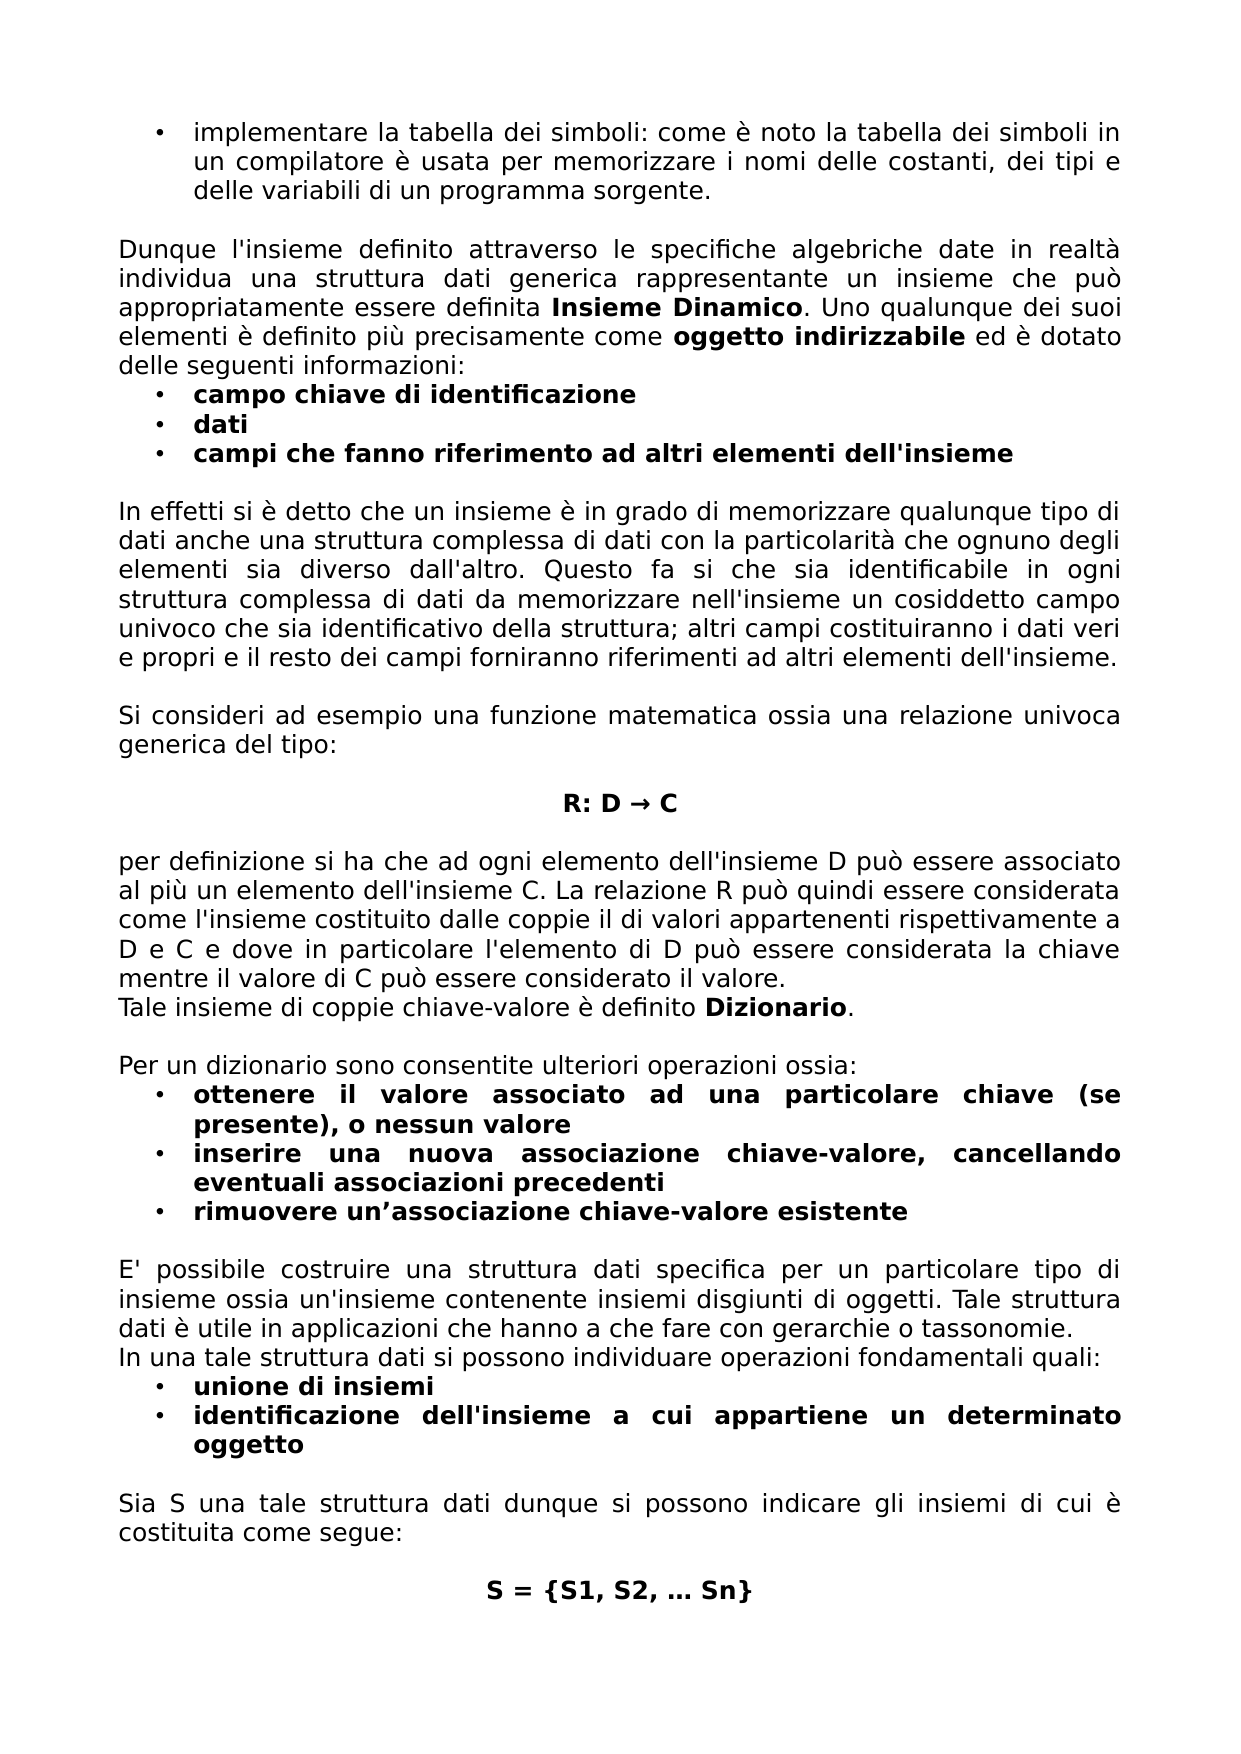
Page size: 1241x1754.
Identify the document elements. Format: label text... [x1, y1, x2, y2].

list campi che fanno riferimento ad altri elementi dell'insieme [156, 439, 1122, 468]
list ottenere il valore associato ad una particolare chiave (se presente), o nessun valore [156, 1081, 1122, 1139]
text In effetti si è detto che un insieme è in grado di memorizzare qualunque tipo di dati anche una struttura complessa di dati con la particolarità che ognuno degli elementi sia diverso dall'altro. Questo fa si che sia identificabile in ogni struttura complessa di dati da memorizzare nell'insieme un cosiddetto campo univoco che sia identificativo della struttura; altri campi costituiranno i dati veri e propri e il resto dei campi forniranno riferimenti ad altri elementi dell'insieme. [118, 497, 1122, 672]
text In una tale struttura dati si possono individuare operazioni fondamentali quali: [118, 1343, 1122, 1372]
text S = {S1, S2, … Sn} [118, 1576, 1122, 1606]
text Per un dizionario sono consentite ulteriori operazioni ossia: [118, 1051, 1122, 1081]
text E' possibile costruire una struttura dati specifica per un particolare tipo di insieme ossia un'insieme contenente insiemi disgiunti di oggetti. Tale struttura dati è utile in applicazioni che hanno a che fare con gerarchie o tassonomie. [118, 1256, 1122, 1343]
list implementare la tabella dei simboli: come è noto la tabella dei simboli in un compilatore è usata per memorizzare i nomi delle costanti, dei tipi e delle variabili di un programma sorgente. [156, 118, 1122, 206]
text per definizione si ha che ad ogni elemento dell'insieme D può essere associato al più un elemento dell'insieme C. La relazione R può quindi essere considerata come l'insieme costituito dalle coppie il di valori appartenenti rispettivamente a D e C e dove in particolare l'elemento di D può essere considerata la chiave mentre il valore di C può essere considerato il valore. [118, 847, 1122, 993]
text Sia S una tale struttura dati dunque si possono indicare gli insiemi di cui è costituita come segue: [118, 1489, 1122, 1547]
list identificazione dell'insieme a cui appartiene un determinato oggetto [156, 1401, 1122, 1460]
list rimuovere un’associazione chiave-valore esistente [156, 1197, 1122, 1226]
list campo chiave di identificazione [156, 381, 1122, 410]
list dati [156, 410, 1122, 439]
text R: D → C [118, 789, 1122, 818]
text Si consideri ad esempio una funzione matematica ossia una relazione univoca generica del tipo: [118, 701, 1122, 760]
text Tale insieme di coppie chiave-valore è definito Dizionario. [118, 993, 1122, 1022]
list inserire una nuova associazione chiave-valore, cancellando eventuali associazioni precedenti [156, 1139, 1122, 1197]
text Dunque l'insieme definito attraverso le specifiche algebriche date in realtà individua una struttura dati generica rappresentante un insieme che può appropriatamente essere definita Insieme Dinamico. Uno qualunque dei suoi elementi è definito più precisamente come oggetto indirizzabile ed è dotato delle seguenti informazioni: [118, 235, 1122, 381]
list unione di insiemi [156, 1372, 1122, 1401]
